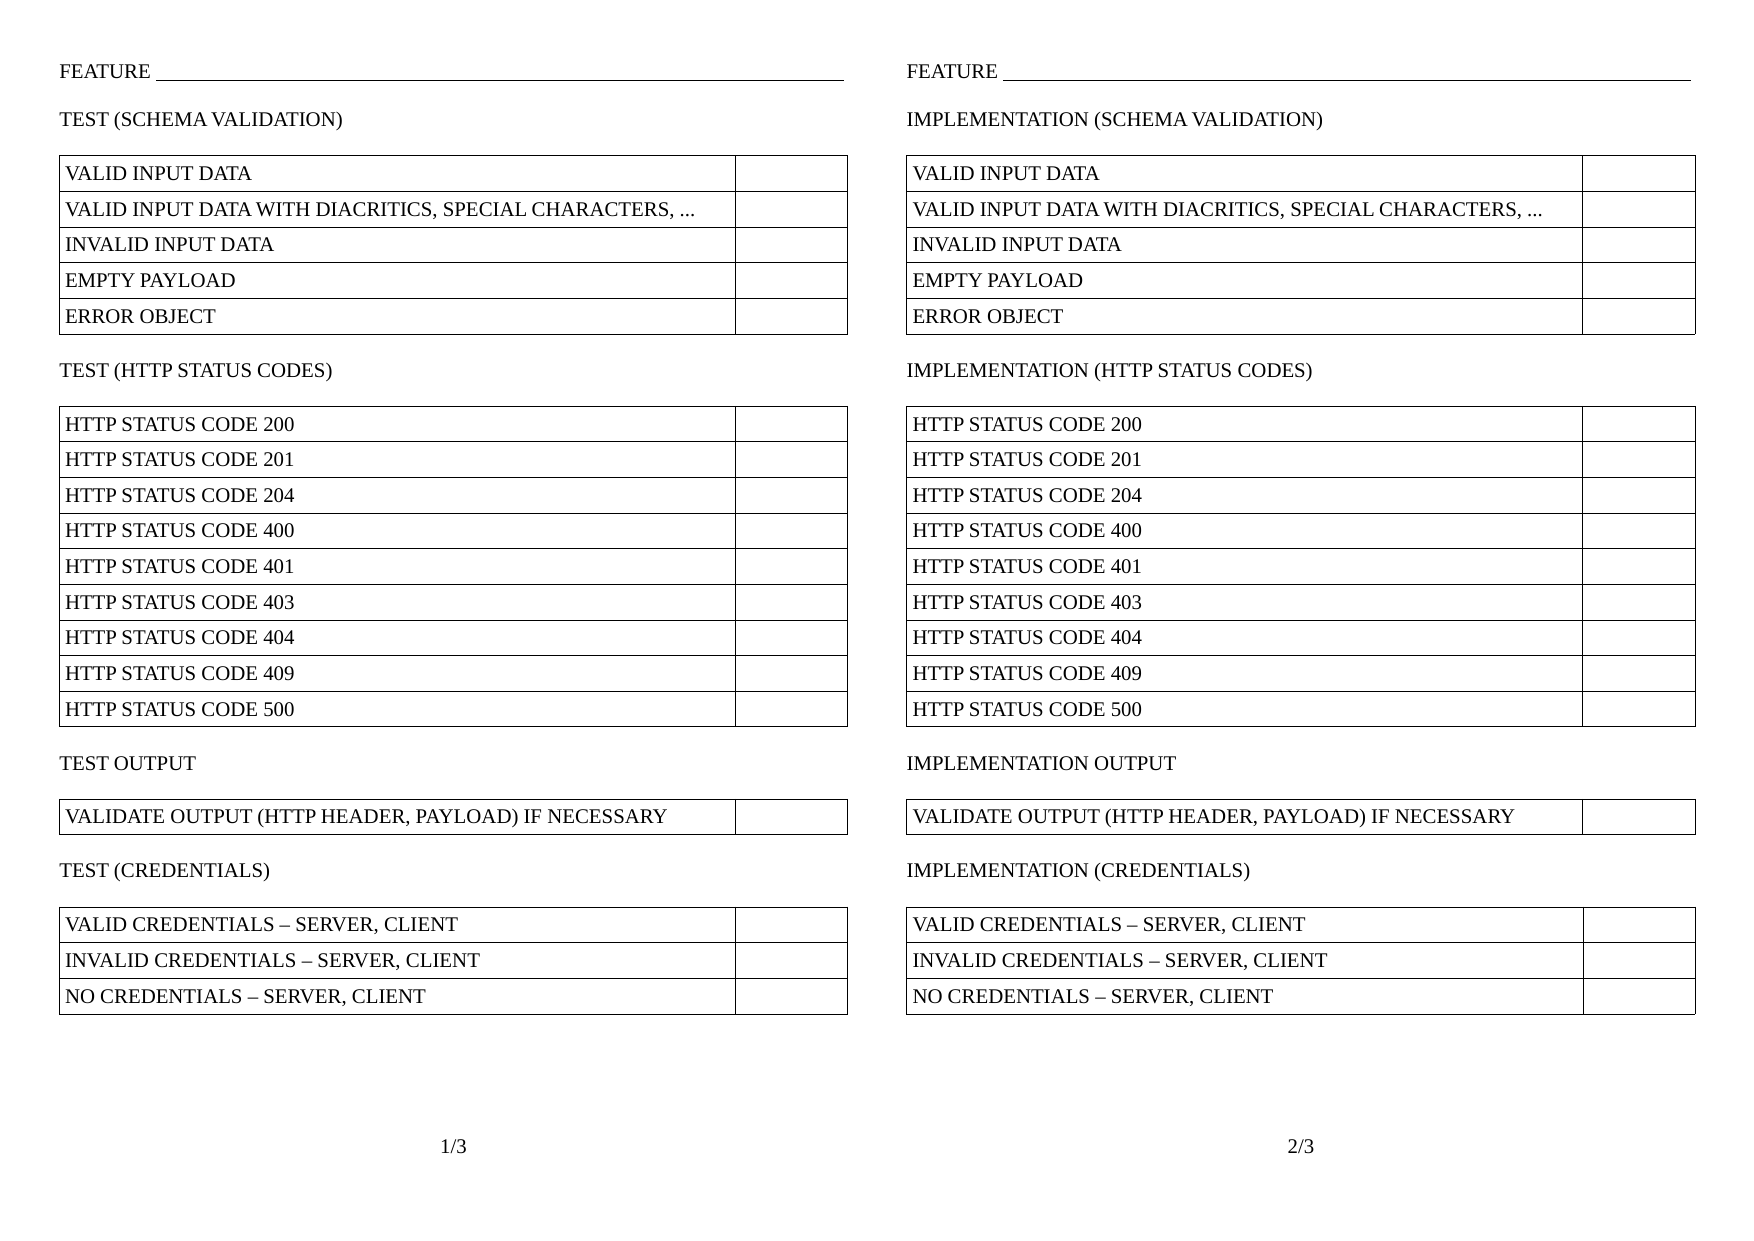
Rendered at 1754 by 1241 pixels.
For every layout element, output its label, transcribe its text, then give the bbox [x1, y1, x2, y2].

table_cell NO CREDENTIALS – SERVER, CLIENT [60, 979, 735, 1013]
table_cell [1583, 478, 1695, 513]
table_cell HTTP STATUS CODE 500 [60, 692, 735, 726]
table_cell HTTP STATUS CODE 409 [60, 656, 735, 691]
table_cell [1583, 656, 1695, 691]
table_cell INVALID INPUT DATA [907, 228, 1582, 262]
table_cell HTTP STATUS CODE 400 [907, 514, 1582, 548]
table_cell [1583, 192, 1695, 227]
table_cell HTTP STATUS CODE 403 [907, 585, 1582, 619]
table_cell NO CREDENTIALS – SERVER, CLIENT [907, 979, 1583, 1013]
table_cell [1583, 585, 1695, 619]
table_cell HTTP STATUS CODE 401 [60, 549, 735, 584]
text TEST (SCHEMA VALIDATION) [59, 107, 847, 131]
table_cell VALID INPUT DATA WITH DIACRITICS, SPECIAL CHARACTERS, ... [60, 192, 735, 227]
table_header [736, 156, 847, 191]
table_cell ERROR OBJECT [907, 299, 1582, 333]
table_cell [1583, 621, 1695, 655]
text IMPLEMENTATION (SCHEMA VALIDATION) [906, 107, 1695, 131]
table_cell [736, 549, 847, 584]
table_cell INVALID INPUT DATA [60, 228, 735, 262]
table_header [736, 800, 847, 834]
table_cell HTTP STATUS CODE 400 [60, 514, 735, 548]
table_cell [736, 228, 847, 262]
table_cell [736, 299, 847, 333]
table_cell ERROR OBJECT [60, 299, 735, 333]
text TEST OUTPUT [59, 751, 847, 774]
table_cell HTTP STATUS CODE 401 [907, 549, 1582, 584]
table_cell HTTP STATUS CODE 500 [907, 692, 1582, 726]
table_header HTTP STATUS CODE 200 [60, 407, 735, 441]
table_cell [736, 192, 847, 227]
table_cell [1583, 692, 1695, 726]
table_header [1583, 407, 1695, 441]
text 1/3 [59, 1134, 847, 1158]
table_header VALIDATE OUTPUT (HTTP HEADER, PAYLOAD) IF NECESSARY [60, 800, 735, 834]
table_cell HTTP STATUS CODE 201 [60, 442, 735, 477]
table_cell EMPTY PAYLOAD [60, 263, 735, 298]
table_cell HTTP STATUS CODE 409 [907, 656, 1582, 691]
table_cell [1583, 299, 1695, 333]
table_cell [1583, 549, 1695, 584]
table_header [736, 407, 847, 441]
table_header [1583, 800, 1695, 834]
table_header [1584, 908, 1695, 942]
table_cell [1583, 442, 1695, 477]
table_cell [736, 621, 847, 655]
table_cell [736, 263, 847, 298]
text FEATURE [59, 59, 847, 83]
table_cell [736, 478, 847, 513]
table_cell EMPTY PAYLOAD [907, 263, 1582, 298]
table_cell [1584, 943, 1695, 978]
table_cell INVALID CREDENTIALS – SERVER, CLIENT [907, 943, 1583, 978]
text IMPLEMENTATION (CREDENTIALS) [906, 858, 1695, 882]
table_header VALID INPUT DATA [60, 156, 735, 191]
table_cell [736, 943, 847, 978]
text FEATURE [906, 59, 1695, 83]
text IMPLEMENTATION (HTTP STATUS CODES) [906, 358, 1695, 382]
table_cell [736, 585, 847, 619]
table_cell HTTP STATUS CODE 404 [60, 621, 735, 655]
table_header [736, 908, 847, 942]
table_cell VALID INPUT DATA WITH DIACRITICS, SPECIAL CHARACTERS, ... [907, 192, 1582, 227]
table_cell [1584, 979, 1695, 1013]
text 2/3 [906, 1134, 1695, 1158]
table_cell [736, 514, 847, 548]
table_cell HTTP STATUS CODE 403 [60, 585, 735, 619]
table_cell HTTP STATUS CODE 204 [907, 478, 1582, 513]
table_cell HTTP STATUS CODE 201 [907, 442, 1582, 477]
text TEST (HTTP STATUS CODES) [59, 358, 847, 382]
table_header VALIDATE OUTPUT (HTTP HEADER, PAYLOAD) IF NECESSARY [907, 800, 1582, 834]
table_header VALID CREDENTIALS – SERVER, CLIENT [907, 908, 1583, 942]
table_cell [1583, 228, 1695, 262]
table_cell HTTP STATUS CODE 204 [60, 478, 735, 513]
text TEST (CREDENTIALS) [59, 858, 847, 882]
table_cell [1583, 263, 1695, 298]
text IMPLEMENTATION OUTPUT [906, 751, 1695, 774]
table_cell HTTP STATUS CODE 404 [907, 621, 1582, 655]
table_cell [736, 979, 847, 1013]
table_cell [736, 692, 847, 726]
table_cell [736, 442, 847, 477]
table_header HTTP STATUS CODE 200 [907, 407, 1582, 441]
table_cell INVALID CREDENTIALS – SERVER, CLIENT [60, 943, 735, 978]
table_header VALID INPUT DATA [907, 156, 1582, 191]
table_header [1583, 156, 1695, 191]
table_header VALID CREDENTIALS – SERVER, CLIENT [60, 908, 735, 942]
table_cell [736, 656, 847, 691]
table_cell [1583, 514, 1695, 548]
